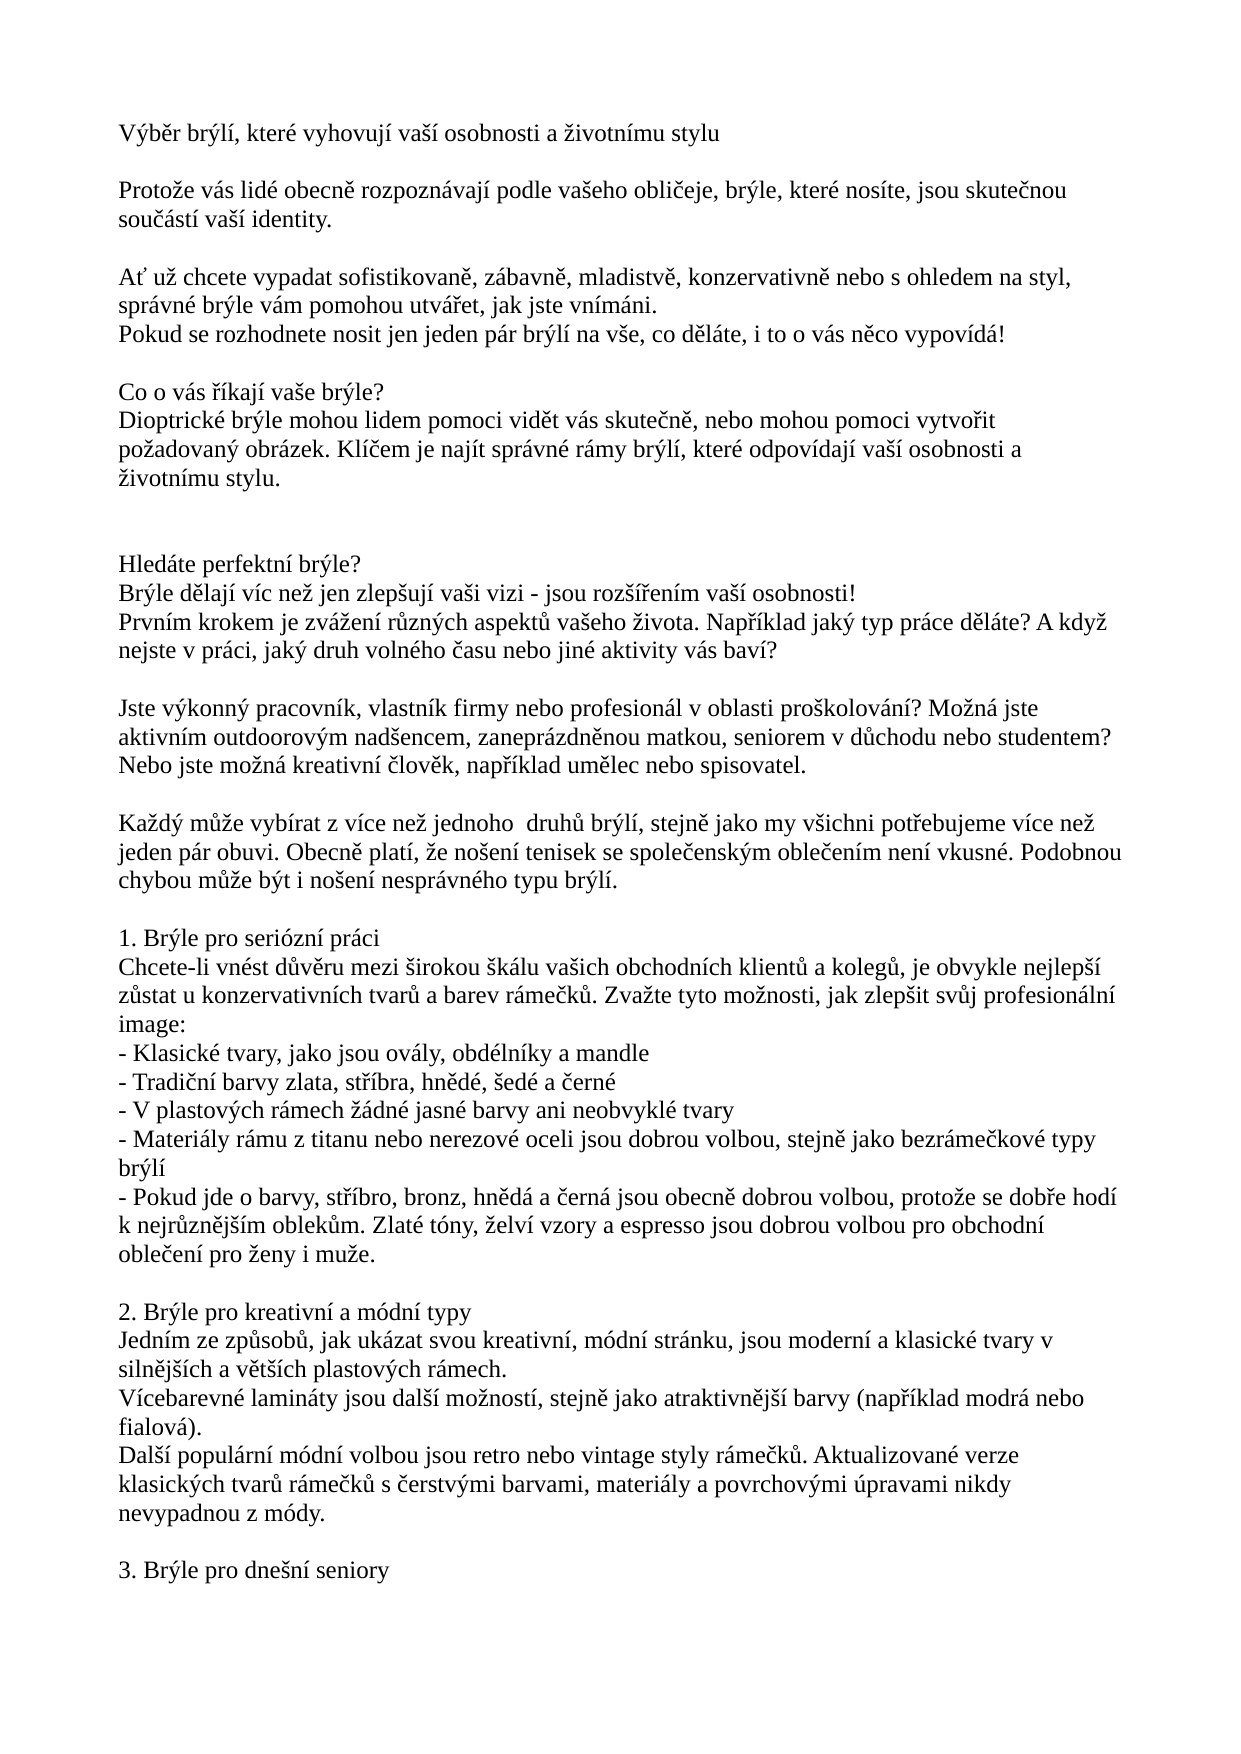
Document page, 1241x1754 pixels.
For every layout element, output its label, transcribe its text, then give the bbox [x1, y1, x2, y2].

text Výběr brýlí, které vyhovují vaší osobnosti a životnímu stylu [118, 118, 1122, 147]
text Ať už chcete vypadat sofistikovaně, zábavně, mladistvě, konzervativně nebo s ohledem na styl, správné brýle vám pomohou utvářet, jak jste vnímáni. [118, 262, 1122, 319]
text - Klasické tvary, jako jsou ovály, obdélníky a mandle [118, 1038, 1122, 1067]
text Další populární módní volbou jsou retro nebo vintage styly rámečků. Aktualizované verze klasických tvarů rámečků s čerstvými barvami, materiály a povrchovými úpravami nikdy nevypadnou z módy. [118, 1441, 1122, 1527]
text - Materiály rámu z titanu nebo nerezové oceli jsou dobrou volbou, stejně jako bezrámečkové typy brýlí [118, 1124, 1122, 1182]
text - V plastových rámech žádné jasné barvy ani neobvyklé tvary [118, 1096, 1122, 1124]
text 3. Brýle pro dnešní seniory [118, 1556, 1122, 1584]
text Co o vás říkají vaše brýle? [118, 377, 1122, 406]
text Každý může vybírat z více než jednoho druhů brýlí, stejně jako my všichni potřebujeme více než jeden pár obuvi. Obecně platí, že nošení tenisek se společenským oblečením není vkusné. Podobnou chybou může být i nošení nesprávného typu brýlí. [118, 808, 1122, 894]
text - Pokud jde o barvy, stříbro, bronz, hnědá a černá jsou obecně dobrou volbou, protože se dobře hodí k nejrůznějším oblekům. Zlaté tóny, želví vzory a espresso jsou dobrou volbou pro obchodní oblečení pro ženy i muže. [118, 1182, 1122, 1268]
text Pokud se rozhodnete nosit jen jeden pár brýlí na vše, co děláte, i to o vás něco vypovídá! [118, 319, 1122, 348]
text Vícebarevné lamináty jsou další možností, stejně jako atraktivnější barvy (například modrá nebo fialová). [118, 1383, 1122, 1441]
text Chcete-li vnést důvěru mezi širokou škálu vašich obchodních klientů a kolegů, je obvykle nejlepší zůstat u konzervativních tvarů a barev rámečků. Zvažte tyto možnosti, jak zlepšit svůj profesionální image: [118, 952, 1122, 1038]
text Jedním ze způsobů, jak ukázat svou kreativní, módní stránku, jsou moderní a klasické tvary v silnějších a větších plastových rámech. [118, 1326, 1122, 1383]
text Jste výkonný pracovník, vlastník firmy nebo profesionál v oblasti proškolování? Možná jste aktivním outdoorovým nadšencem, zaneprázdněnou matkou, seniorem v důchodu nebo studentem? Nebo jste možná kreativní člověk, například umělec nebo spisovatel. [118, 693, 1122, 779]
text - Tradiční barvy zlata, stříbra, hnědé, šedé a černé [118, 1067, 1122, 1096]
text Hledáte perfektní brýle? [118, 549, 1122, 578]
text Prvním krokem je zvážení různých aspektů vašeho života. Například jaký typ práce děláte? A když nejste v práci, jaký druh volného času nebo jiné aktivity vás baví? [118, 607, 1122, 664]
text 2. Brýle pro kreativní a módní typy [118, 1297, 1122, 1326]
text Brýle dělají víc než jen zlepšují vaši vizi - jsou rozšířením vaší osobnosti! [118, 578, 1122, 607]
text 1. Brýle pro seriózní práci [118, 923, 1122, 952]
text Dioptrické brýle mohou lidem pomoci vidět vás skutečně, nebo mohou pomoci vytvořit požadovaný obrázek. Klíčem je najít správné rámy brýlí, které odpovídají vaší osobnosti a životnímu stylu. [118, 406, 1122, 492]
text Protože vás lidé obecně rozpoznávají podle vašeho obličeje, brýle, které nosíte, jsou skutečnou součástí vaší identity. [118, 176, 1122, 233]
